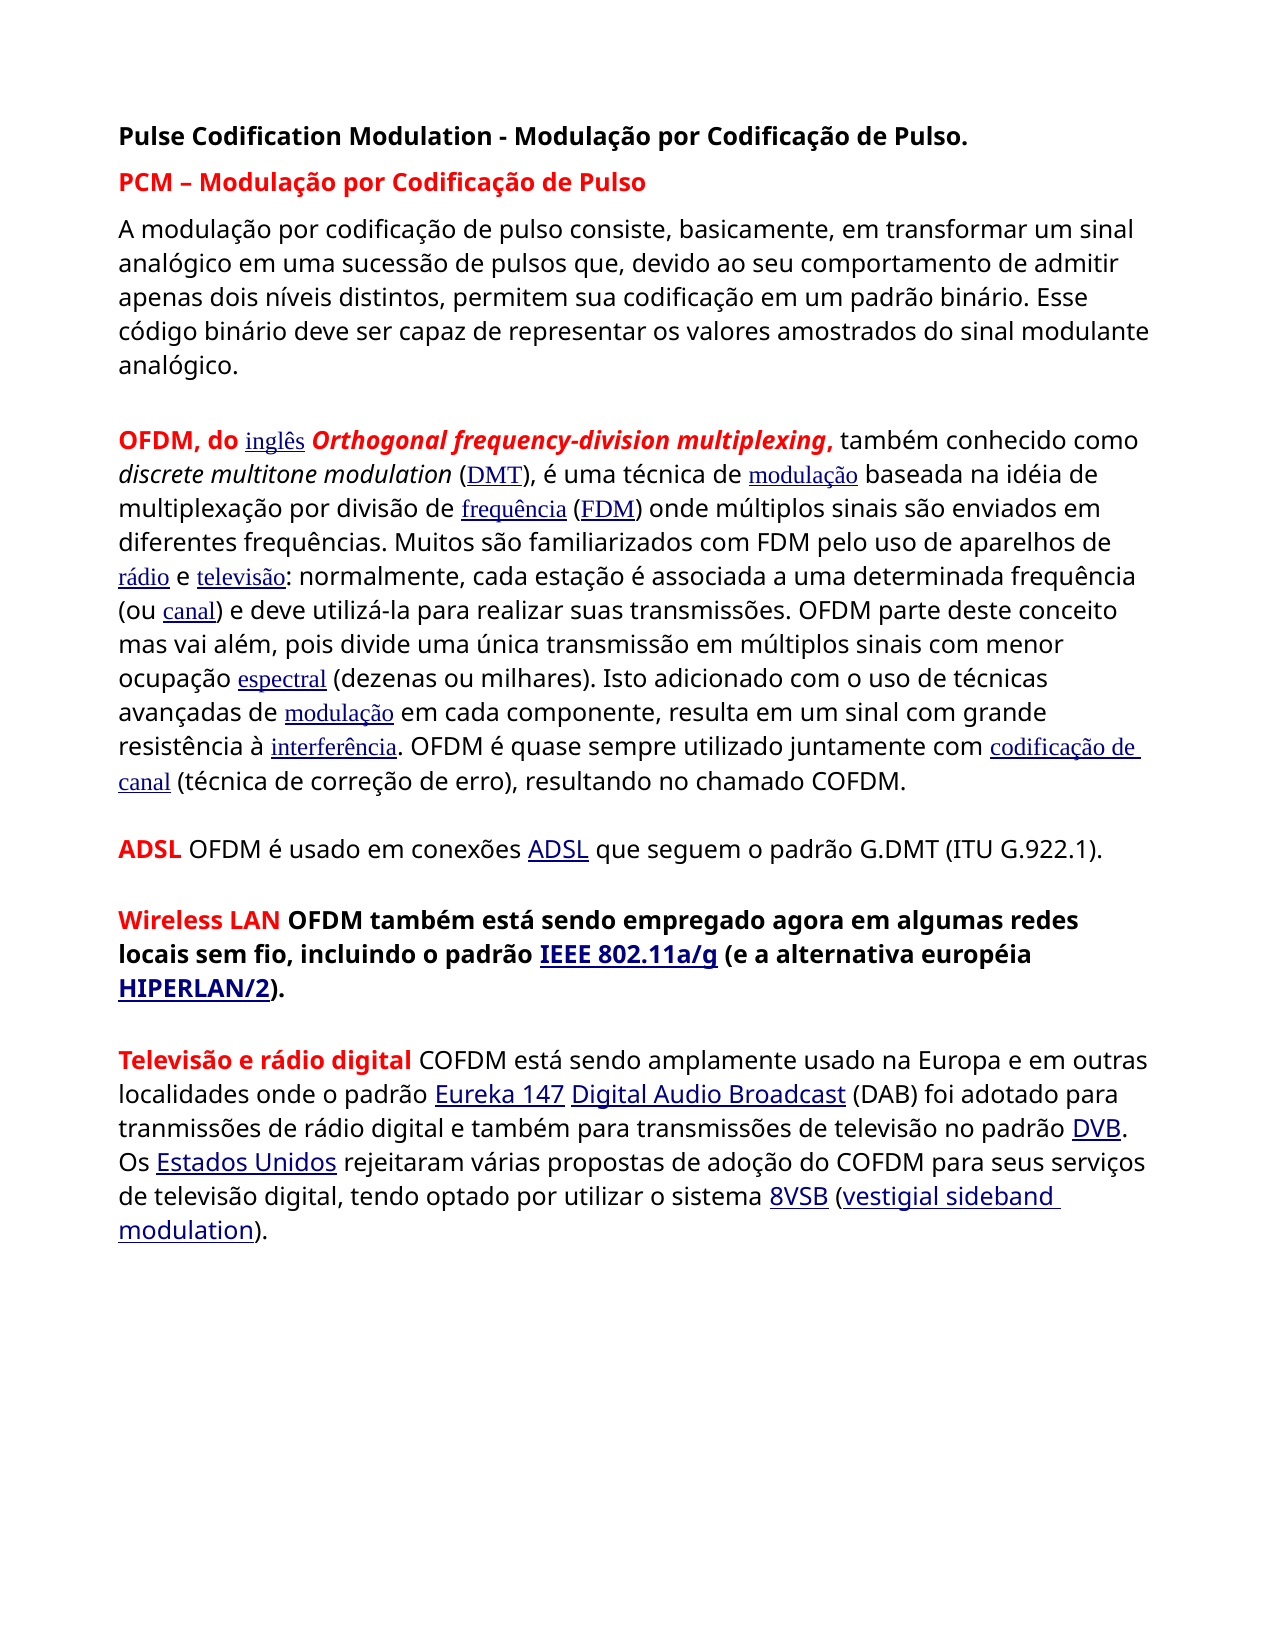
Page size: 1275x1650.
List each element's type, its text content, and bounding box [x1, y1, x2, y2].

subtitle Televisão e rádio digital COFDM está sendo amplamente usado na Europa e em outras localidades onde o padrão Eureka 147 Digital Audio Broadcast (DAB) foi adotado para tranmissões de rádio digital e também para transmissões de televisão no padrão DVB. Os Estados Unidos rejeitaram várias propostas de adoção do COFDM para seus serviços de televisão digital, tendo optado por utilizar o sistema 8VSB (vestigial sideband modulation). [118, 1042, 1157, 1247]
text A modulação por codificação de pulso consiste, basicamente, em transformar um sinal analógico em uma sucessão de pulsos que, devido ao seu comportamento de admitir apenas dois níveis distintos, permitem sua codificação em um padrão binário. Esse código binário deve ser capaz de representar os valores amostrados do sinal modulante analógico. [118, 211, 1157, 382]
text PCM – Modulação por Codificação de Pulso [118, 165, 1157, 199]
text OFDM, do inglês Orthogonal frequency-division multiplexing, também conhecido como discrete multitone modulation (DMT), é uma técnica de modulação baseada na idéia de multiplexação por divisão de frequência (FDM) onde múltiplos sinais são enviados em diferentes frequências. Muitos são familiarizados com FDM pelo uso de aparelhos de rádio e televisão: normalmente, cada estação é associada a uma determinada frequência (ou canal) e deve utilizá-la para realizar suas transmissões. OFDM parte deste conceito mas vai além, pois divide uma única transmissão em múltiplos sinais com menor ocupação espectral (dezenas ou milhares). Isto adicionado com o uso de técnicas avançadas de modulação em cada componente, resulta em um sinal com grande resistência à interferência. OFDM é quase sempre utilizado juntamente com codificação de canal (técnica de correção de erro), resultando no chamado COFDM. ADSL OFDM é usado em conexões ADSL que seguem o padrão G.DMT (ITU G.922.1). [118, 422, 1157, 865]
subtitle Wireless LAN OFDM também está sendo empregado agora em algumas redes locais sem fio, incluindo o padrão IEEE 802.11a/g (e a alternativa européia HIPERLAN/2). [118, 903, 1157, 1005]
text Pulse Codification Modulation - Modulação por Codificação de Pulso. [118, 118, 1157, 152]
